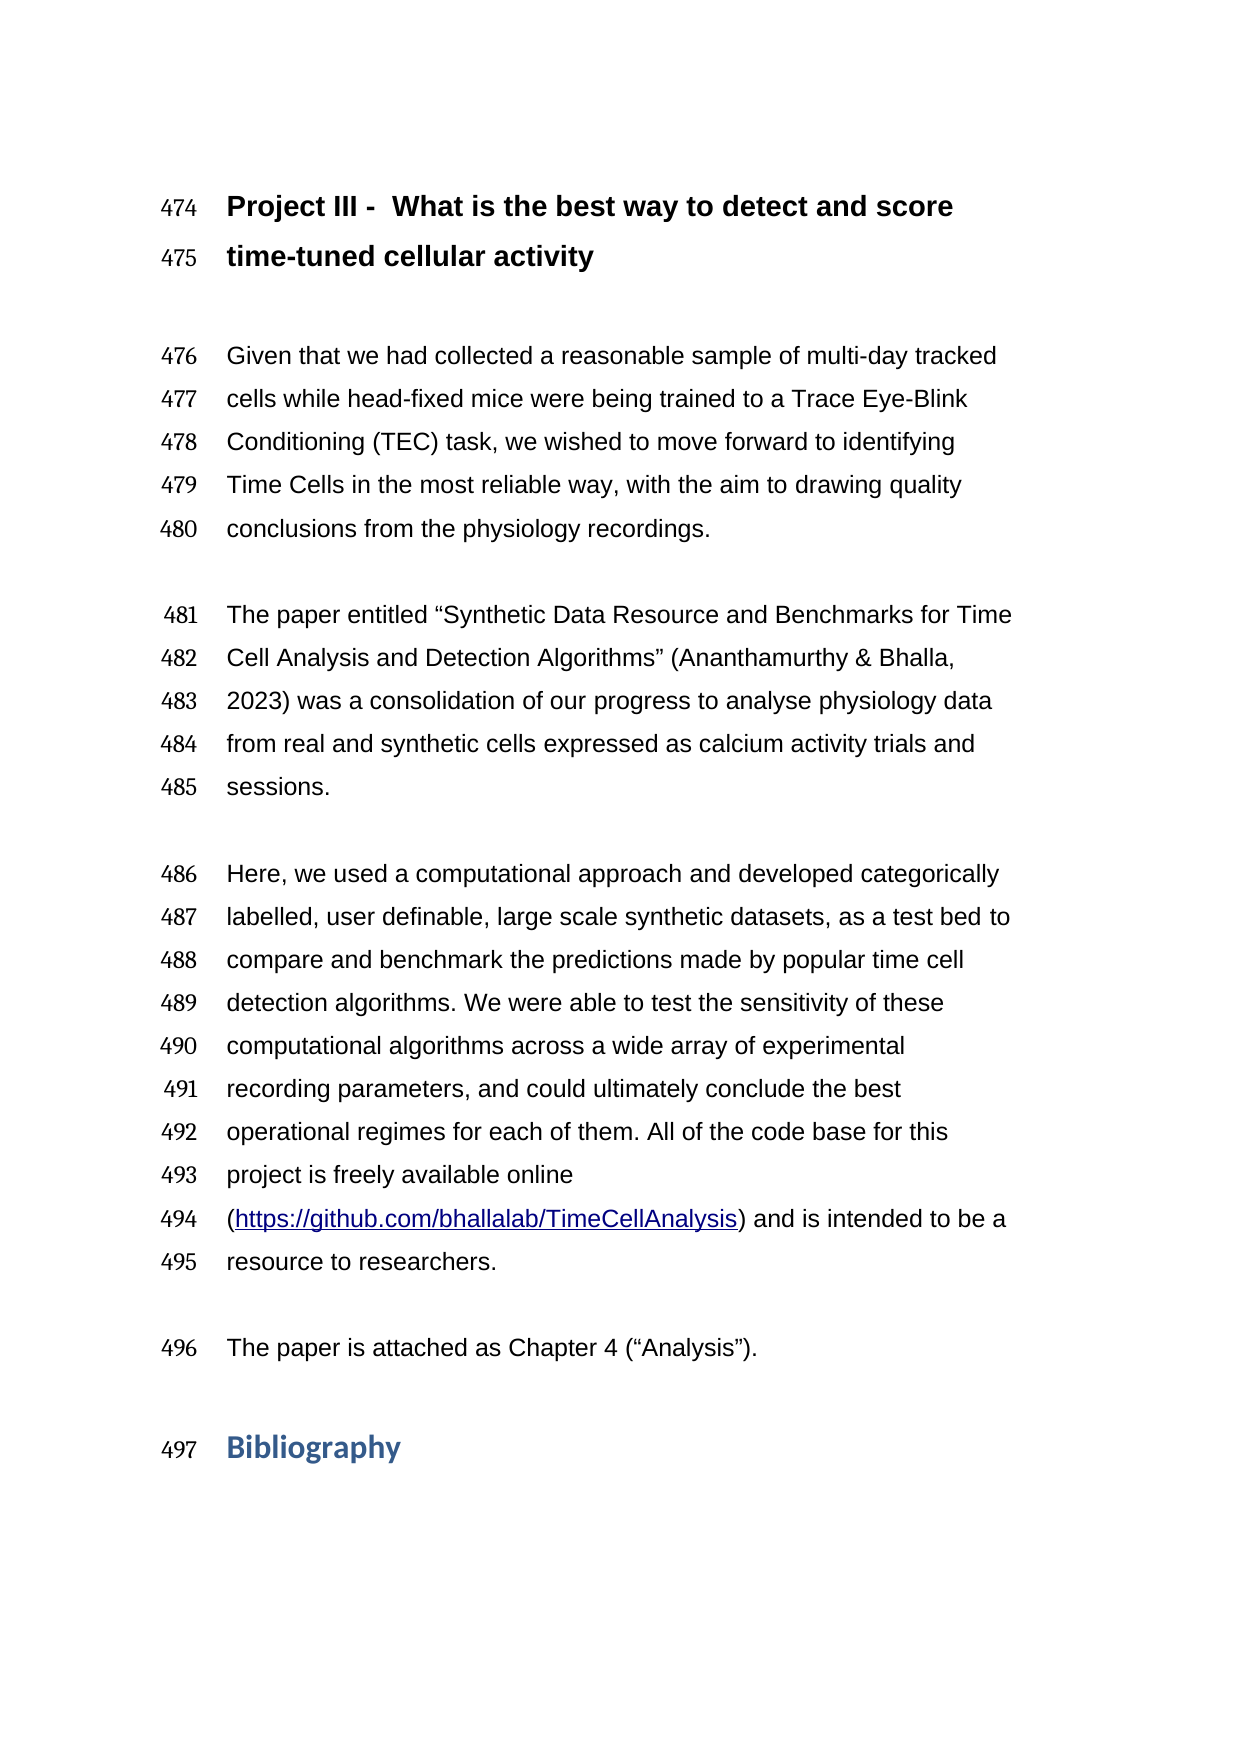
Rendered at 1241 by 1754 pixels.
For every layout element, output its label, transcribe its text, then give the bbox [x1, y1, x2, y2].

subtitle Bibliography [226, 1426, 1014, 1467]
text The paper is attached as Chapter 4 (“Analysis”). [226, 1333, 1014, 1362]
subtitle Project III - What is the best way to detect and score time-tuned cellular activity [226, 189, 1014, 273]
text Here, we used a computational approach and developed categorically labelled, user definable, large scale synthetic datasets, as a test bed to compare and benchmark the predictions made by popular time cell detection algorithms. We were able to test the sensitivity of these computational algorithms across a wide array of experimental recording parameters, and could ultimately conclude the best operational regimes for each of them. All of the code base for this project is freely available online (https://github.com/bhallalab/TimeCellAnalysis) and is intended to be a resource to researchers. [226, 858, 1014, 1275]
text The paper entitled “Synthetic Data Resource and Benchmarks for Time Cell Analysis and Detection Algorithms” (Ananthamurthy & Bhalla, 2023) was a consolidation of our progress to analyse physiology data from real and synthetic cells expressed as calcium activity trials and sessions. [226, 600, 1014, 801]
text Given that we had collected a reasonable sample of multi-day tracked cells while head-fixed mice were being trained to a Trace Eye-Blink Conditioning (TEC) task, we wished to move forward to identifying Time Cells in the most reliable way, with the aim to drawing quality conclusions from the physiology recordings. [226, 341, 1014, 542]
